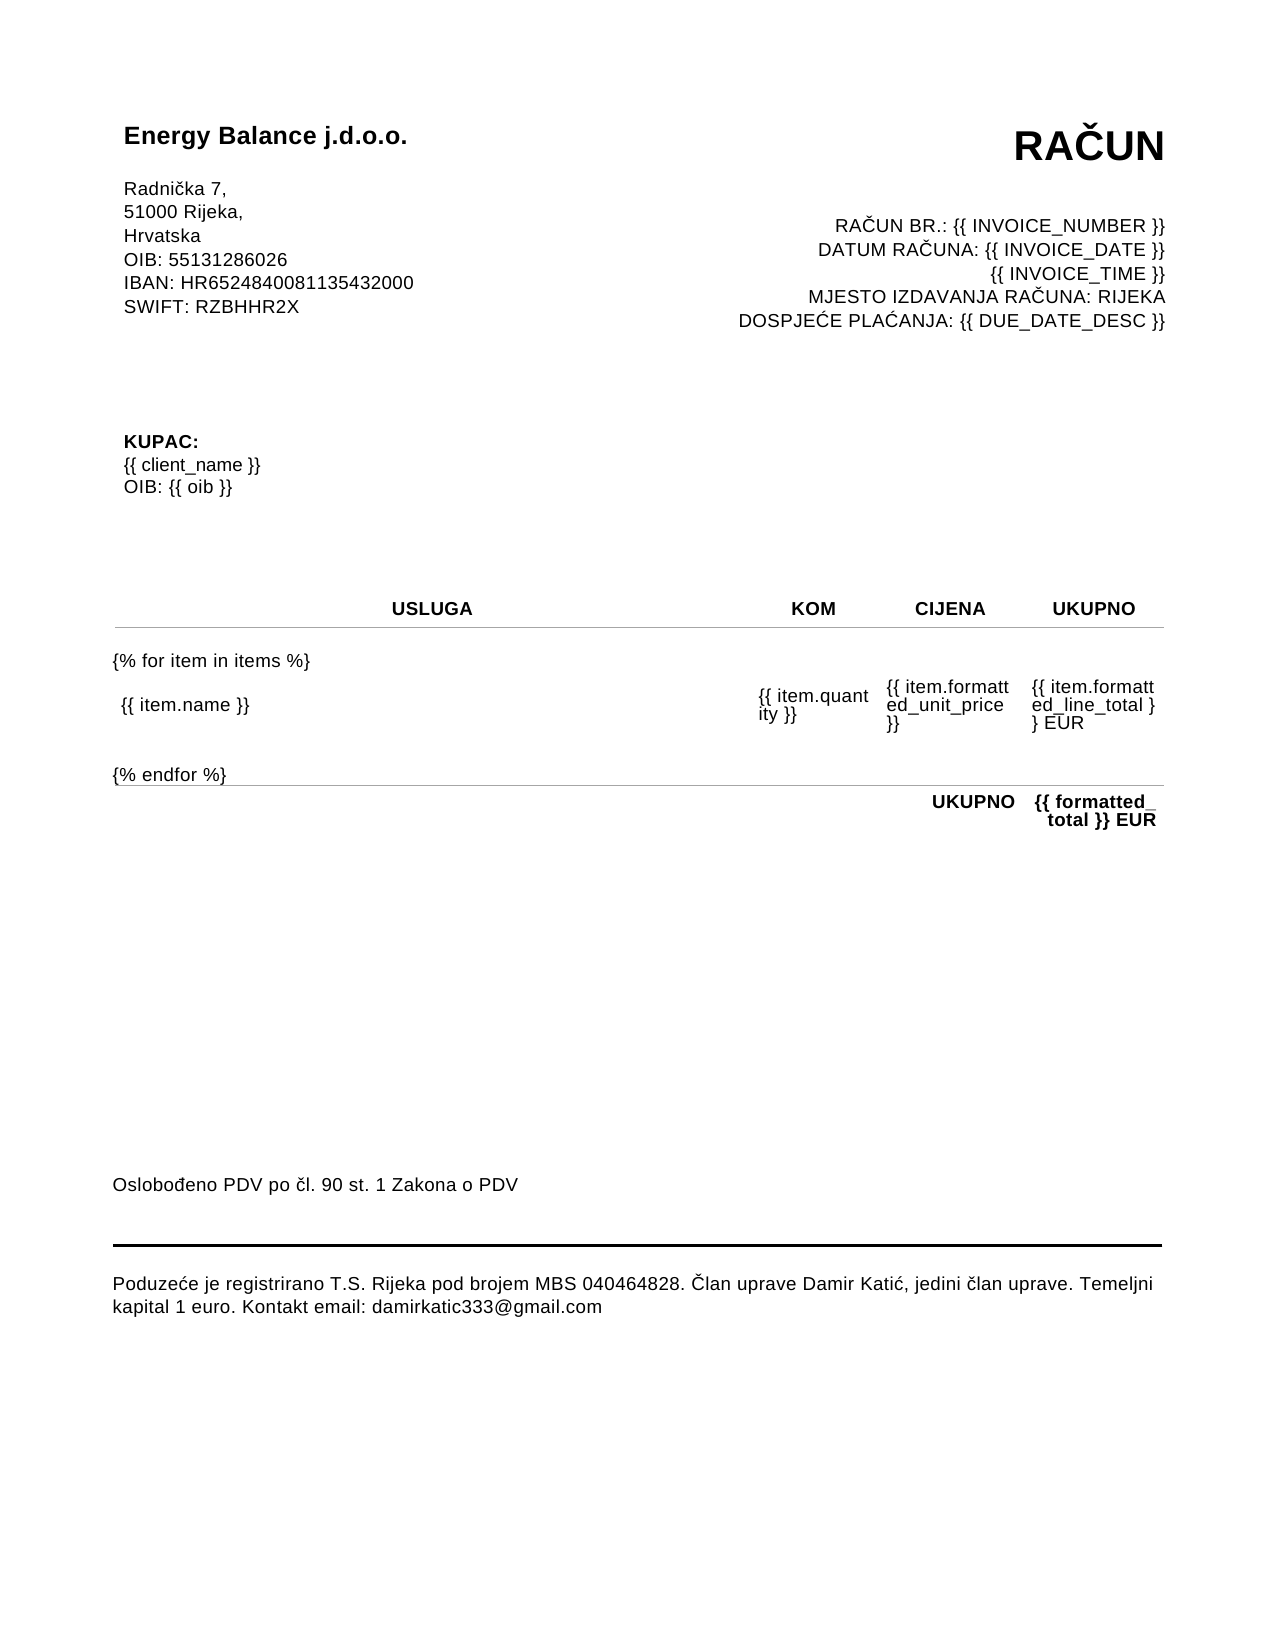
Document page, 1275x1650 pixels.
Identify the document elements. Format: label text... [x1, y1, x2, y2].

text {% for item in items %} [115, 653, 306, 671]
text Poduzeće je registrirano T.S. Rijeka pod brojem MBS 040464828. Član uprave Damir Katić, jedini član uprave. Temeljni kapital 1 euro. Kontakt email: damirkatic333@gmail.com [112, 1272, 1162, 1341]
table_header {{ formatted_total }} EUR [1023, 786, 1164, 838]
text {% endfor %} [115, 767, 223, 785]
text {% for item in items %} [305, 653, 1162, 671]
table_header {{ item.formatted_line_total }} EUR [1023, 671, 1166, 742]
table_header {{ item.quantity }} [750, 671, 878, 742]
table_header CIJENA [877, 592, 1023, 627]
text {% endfor %} [222, 767, 1162, 785]
table_header Energy Balance j.d.o.o. Radnička 7, 51000 Rijeka, Hrvatska OIB: 55131286026 IBAN: HR6524840081135432000 SWIFT: RZBHHR2X [115, 113, 639, 422]
table_header KOM [750, 592, 877, 627]
table_header USLUGA [115, 592, 749, 627]
table_cell Kupac: {{ client_name }} OIB: {{ oib }} [115, 422, 639, 553]
table_header UKUPNO [304, 786, 1023, 838]
table_header [115, 786, 304, 838]
table_header UKUPNO [1023, 592, 1164, 627]
table_header račun račun br.: {{ invoice_number }} Datum računa: {{ invoice_date }} {{ invoice_time }} Mjesto izdavanja računa: RIJEKA Dospjeće plaćanja: {{ due_date_desc }} [640, 113, 1173, 422]
table_header {{ item.name }} [113, 671, 750, 742]
table_header {{ item.formatted_unit_price }} [878, 671, 1023, 742]
table_cell [640, 422, 1173, 553]
text Oslobođeno PDV po čl. 90 st. 1 Zakona o PDV [112, 1173, 1162, 1195]
